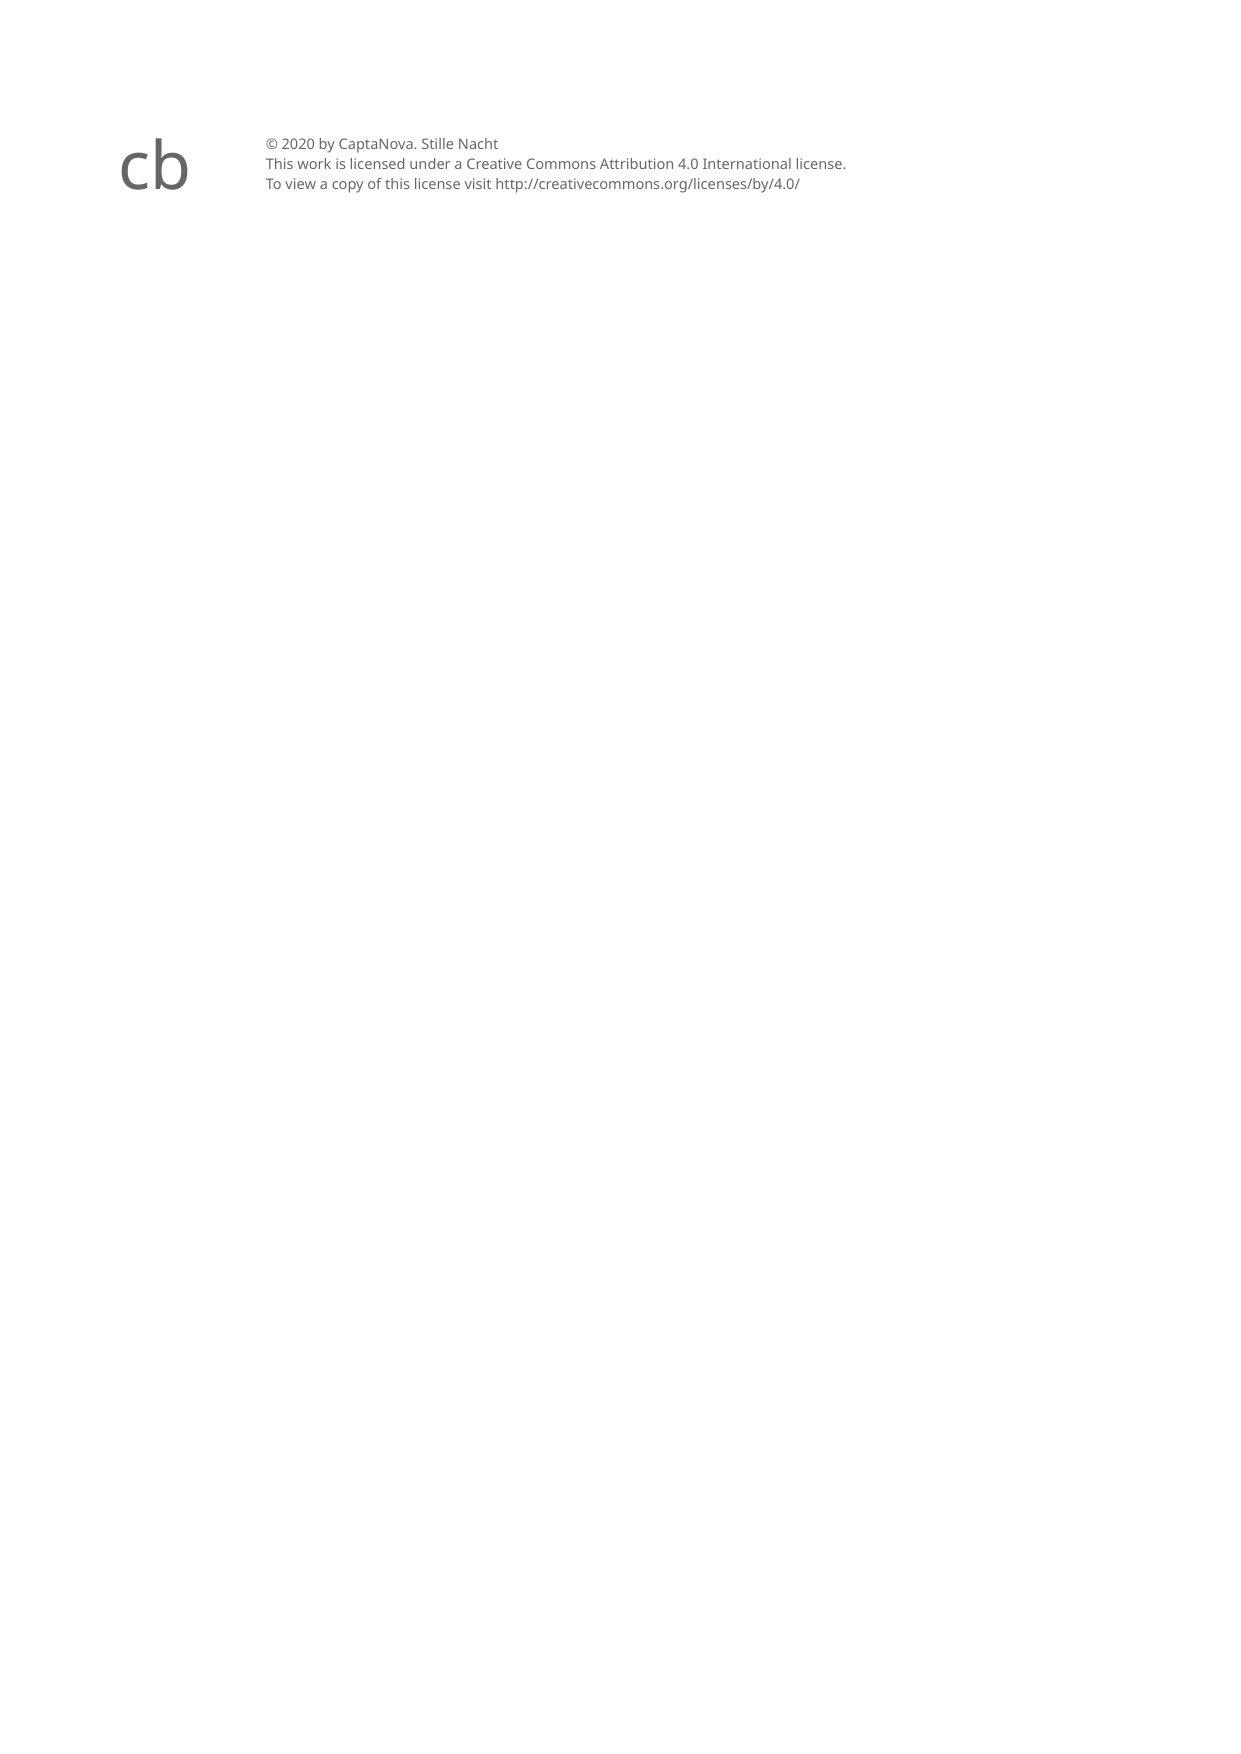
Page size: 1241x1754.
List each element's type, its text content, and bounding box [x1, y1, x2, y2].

table_header © 2020 by CaptaNova. Stille Nacht This work is licensed under a Creative Commons Attribution 4.0 International license. To view a copy of this license visit http://creativecommons.org/licenses/by/4.0/ [266, 118, 1122, 209]
table_header cb [118, 118, 266, 209]
